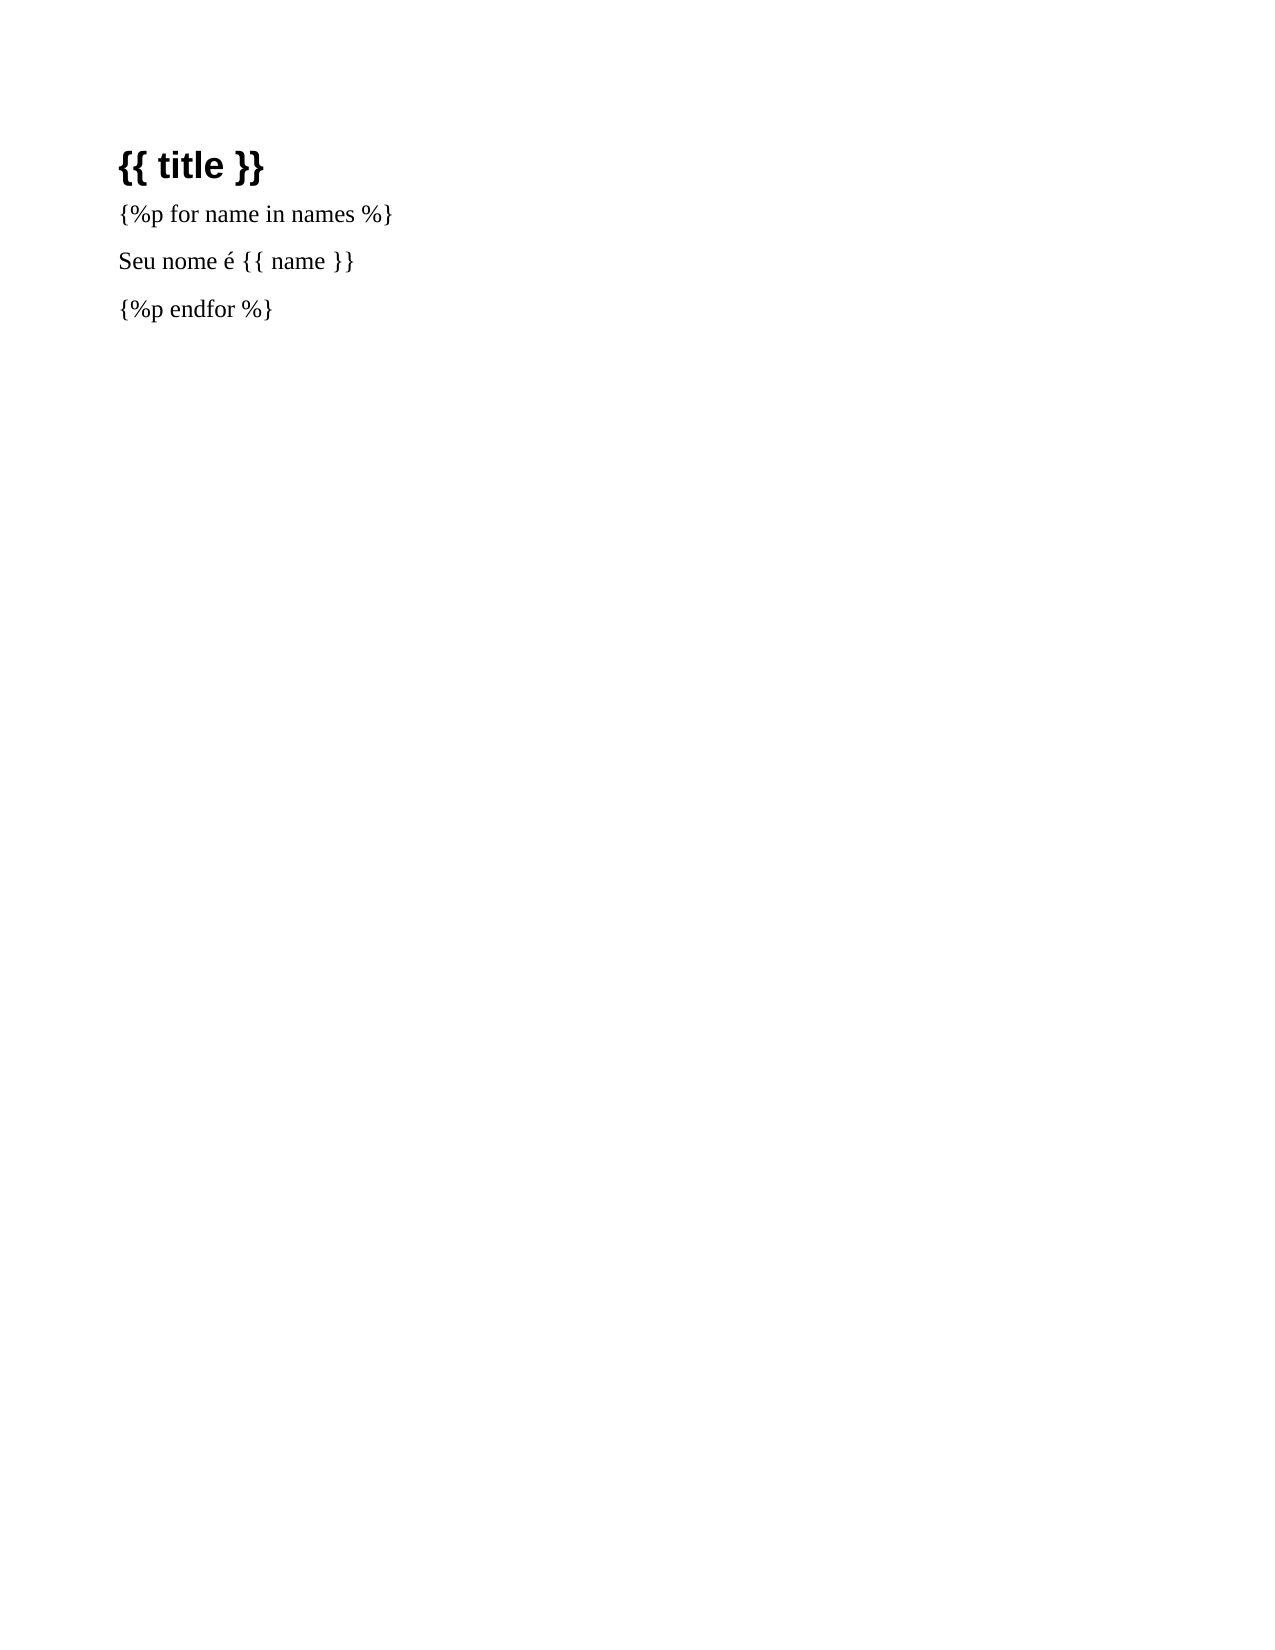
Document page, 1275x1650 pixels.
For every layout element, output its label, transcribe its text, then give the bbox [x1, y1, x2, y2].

text {%p for name in names %} [118, 199, 1157, 227]
text {%p endfor %} [118, 294, 1157, 323]
subtitle {{ title }} [118, 143, 1157, 186]
text Seu nome é {{ name }} [118, 246, 1157, 275]
